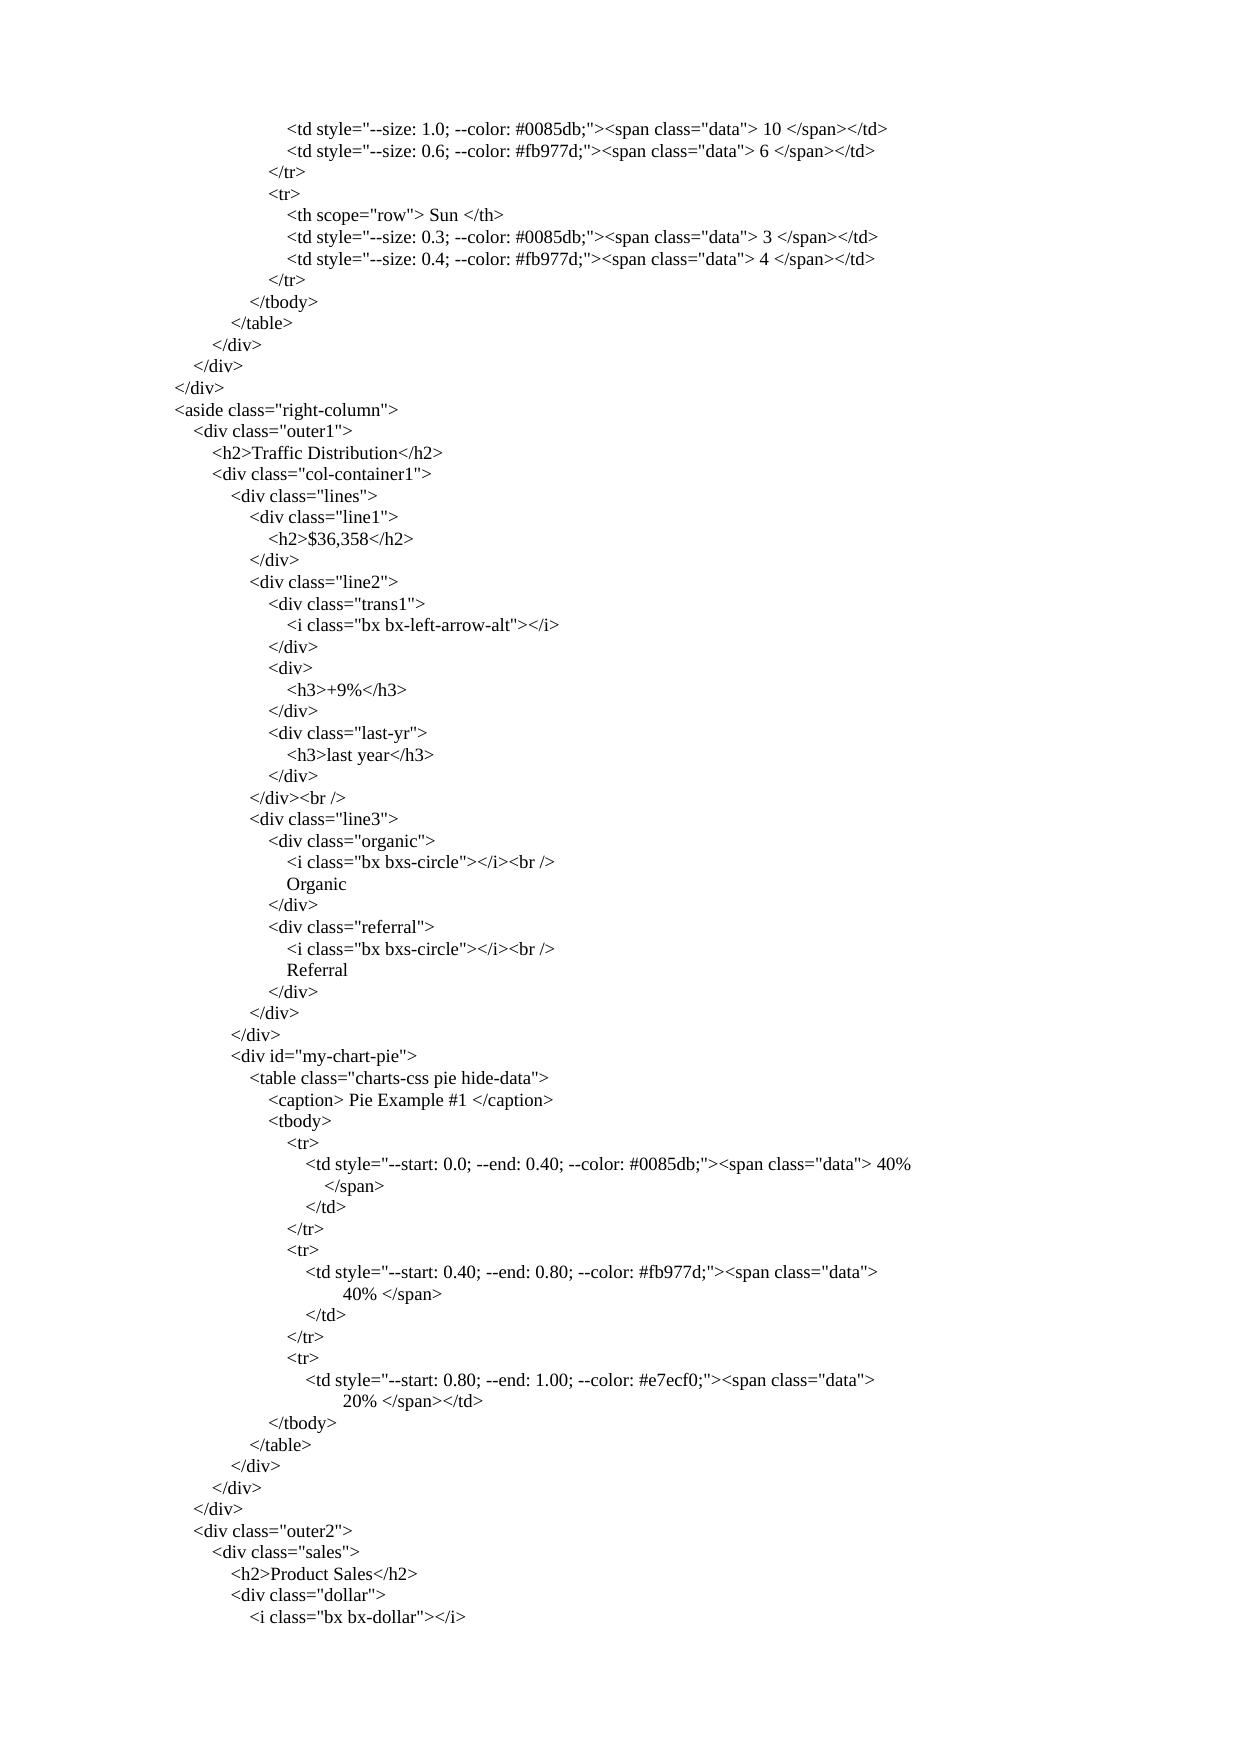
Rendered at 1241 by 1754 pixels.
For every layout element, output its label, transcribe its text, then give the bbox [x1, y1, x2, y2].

text <div class="line2"> [118, 571, 1122, 592]
text </div> [118, 549, 1122, 571]
text <div class="last-yr"> [118, 722, 1122, 743]
text <div class="line1"> [118, 506, 1122, 528]
text <div class="trans1"> [118, 592, 1122, 614]
text Referral [118, 959, 1122, 981]
text <aside class="right-column"> [118, 398, 1122, 420]
text </table> [118, 312, 1122, 334]
text <h2>Traffic Distribution</h2> [118, 442, 1122, 463]
text <div class="lines"> [118, 485, 1122, 506]
text </div> [118, 981, 1122, 1002]
text <div id="my-chart-pie"> [118, 1045, 1122, 1067]
text <div class="sales"> [118, 1541, 1122, 1563]
text <tr> [118, 183, 1122, 204]
text </div> [118, 355, 1122, 377]
text </div> [118, 1477, 1122, 1498]
text 40% </span> [118, 1282, 1122, 1304]
text <td style="--size: 1.0; --color: #0085db;"><span class="data"> 10 </span></td> [118, 118, 1122, 140]
text </div> [118, 377, 1122, 398]
text 20% </span></td> [118, 1390, 1122, 1412]
text </tbody> [118, 1412, 1122, 1433]
text <h2>Product Sales</h2> [118, 1563, 1122, 1584]
text <h3>last year</h3> [118, 743, 1122, 765]
text <div class="organic"> [118, 830, 1122, 851]
text <div class="outer1"> [118, 420, 1122, 442]
text </div> [118, 765, 1122, 787]
text <div class="referral"> [118, 916, 1122, 937]
text </div> [118, 1498, 1122, 1520]
text <th scope="row"> Sun </th> [118, 204, 1122, 226]
text </div> [118, 1024, 1122, 1045]
text <td style="--size: 0.3; --color: #0085db;"><span class="data"> 3 </span></td> [118, 226, 1122, 247]
text </div> [118, 1455, 1122, 1477]
text </div> [118, 1002, 1122, 1024]
text <i class="bx bx-left-arrow-alt"></i> [118, 614, 1122, 636]
text <div class="dollar"> [118, 1584, 1122, 1606]
text <i class="bx bxs-circle"></i><br /> [118, 851, 1122, 873]
text <h3>+9%</h3> [118, 679, 1122, 700]
text </tr> [118, 161, 1122, 183]
text <div class="col-container1"> [118, 463, 1122, 485]
text <h2>$36,358</h2> [118, 528, 1122, 549]
text <table class="charts-css pie hide-data"> [118, 1067, 1122, 1088]
text </tr> [118, 269, 1122, 291]
text <td style="--size: 0.6; --color: #fb977d;"><span class="data"> 6 </span></td> [118, 140, 1122, 161]
text </div> [118, 700, 1122, 722]
text <tr> [118, 1239, 1122, 1261]
text <div class="outer2"> [118, 1520, 1122, 1541]
text <tr> [118, 1132, 1122, 1153]
text </span> [118, 1175, 1122, 1196]
text <div> [118, 657, 1122, 679]
text </td> [118, 1304, 1122, 1326]
text <td style="--start: 0.0; --end: 0.40; --color: #0085db;"><span class="data"> 40% [118, 1153, 1122, 1175]
text </div> [118, 636, 1122, 657]
text </tr> [118, 1218, 1122, 1239]
text <td style="--start: 0.80; --end: 1.00; --color: #e7ecf0;"><span class="data"> [118, 1369, 1122, 1390]
text </div> [118, 334, 1122, 355]
text </div><br /> [118, 787, 1122, 808]
text </table> [118, 1433, 1122, 1455]
text </td> [118, 1196, 1122, 1218]
text <i class="bx bx-dollar"></i> [118, 1606, 1122, 1627]
text <tr> [118, 1347, 1122, 1369]
text <td style="--start: 0.40; --end: 0.80; --color: #fb977d;"><span class="data"> [118, 1261, 1122, 1282]
text <td style="--size: 0.4; --color: #fb977d;"><span class="data"> 4 </span></td> [118, 247, 1122, 269]
text </tbody> [118, 291, 1122, 312]
text <div class="line3"> [118, 808, 1122, 830]
text <tbody> [118, 1110, 1122, 1132]
text Organic [118, 873, 1122, 894]
text </div> [118, 894, 1122, 916]
text <i class="bx bxs-circle"></i><br /> [118, 937, 1122, 959]
text <caption> Pie Example #1 </caption> [118, 1088, 1122, 1110]
text </tr> [118, 1326, 1122, 1347]
